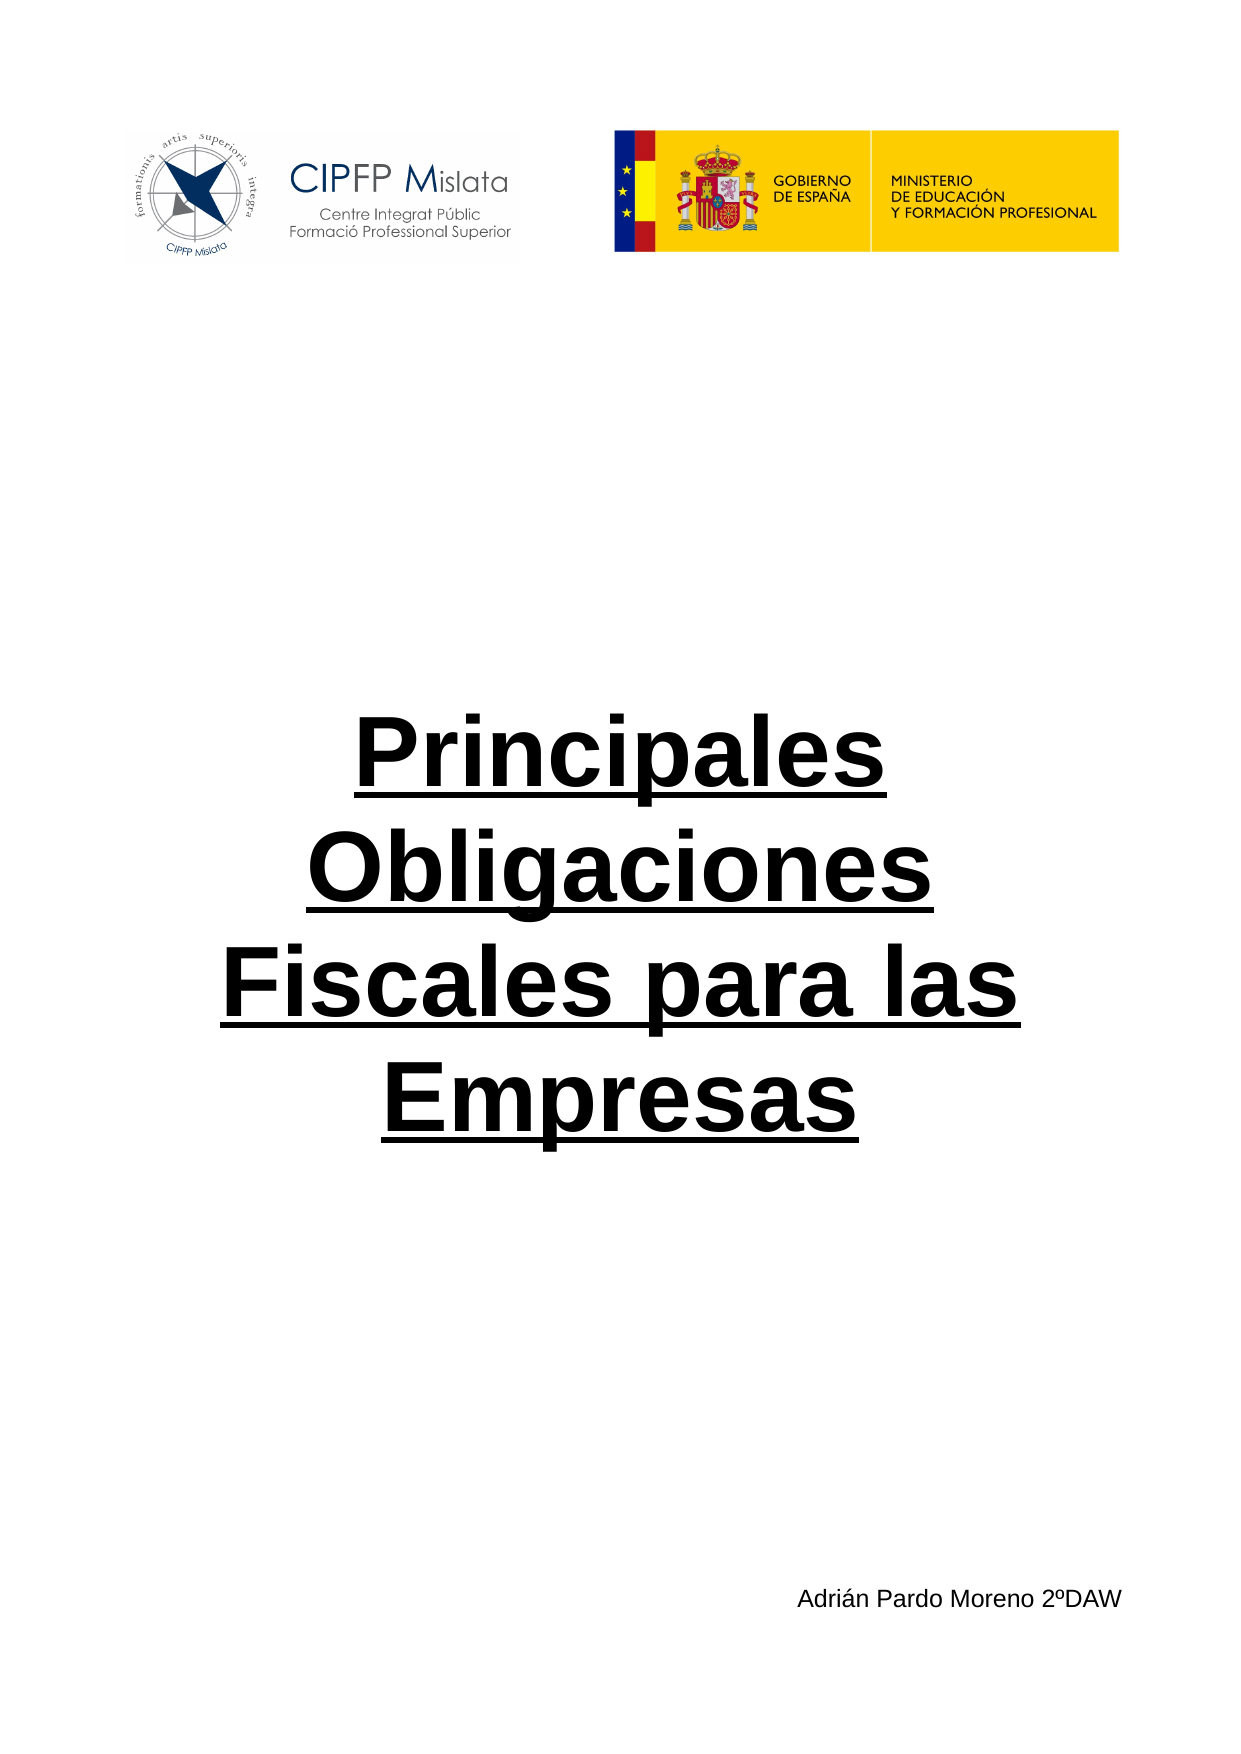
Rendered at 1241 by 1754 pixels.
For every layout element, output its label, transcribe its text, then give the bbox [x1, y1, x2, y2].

picture [124, 130, 522, 264]
picture [611, 127, 1122, 255]
text Principales Obligaciones Fiscales para las Empresas [118, 693, 1122, 1153]
text Adrián Pardo Moreno 2ºDAW [118, 1584, 1122, 1613]
